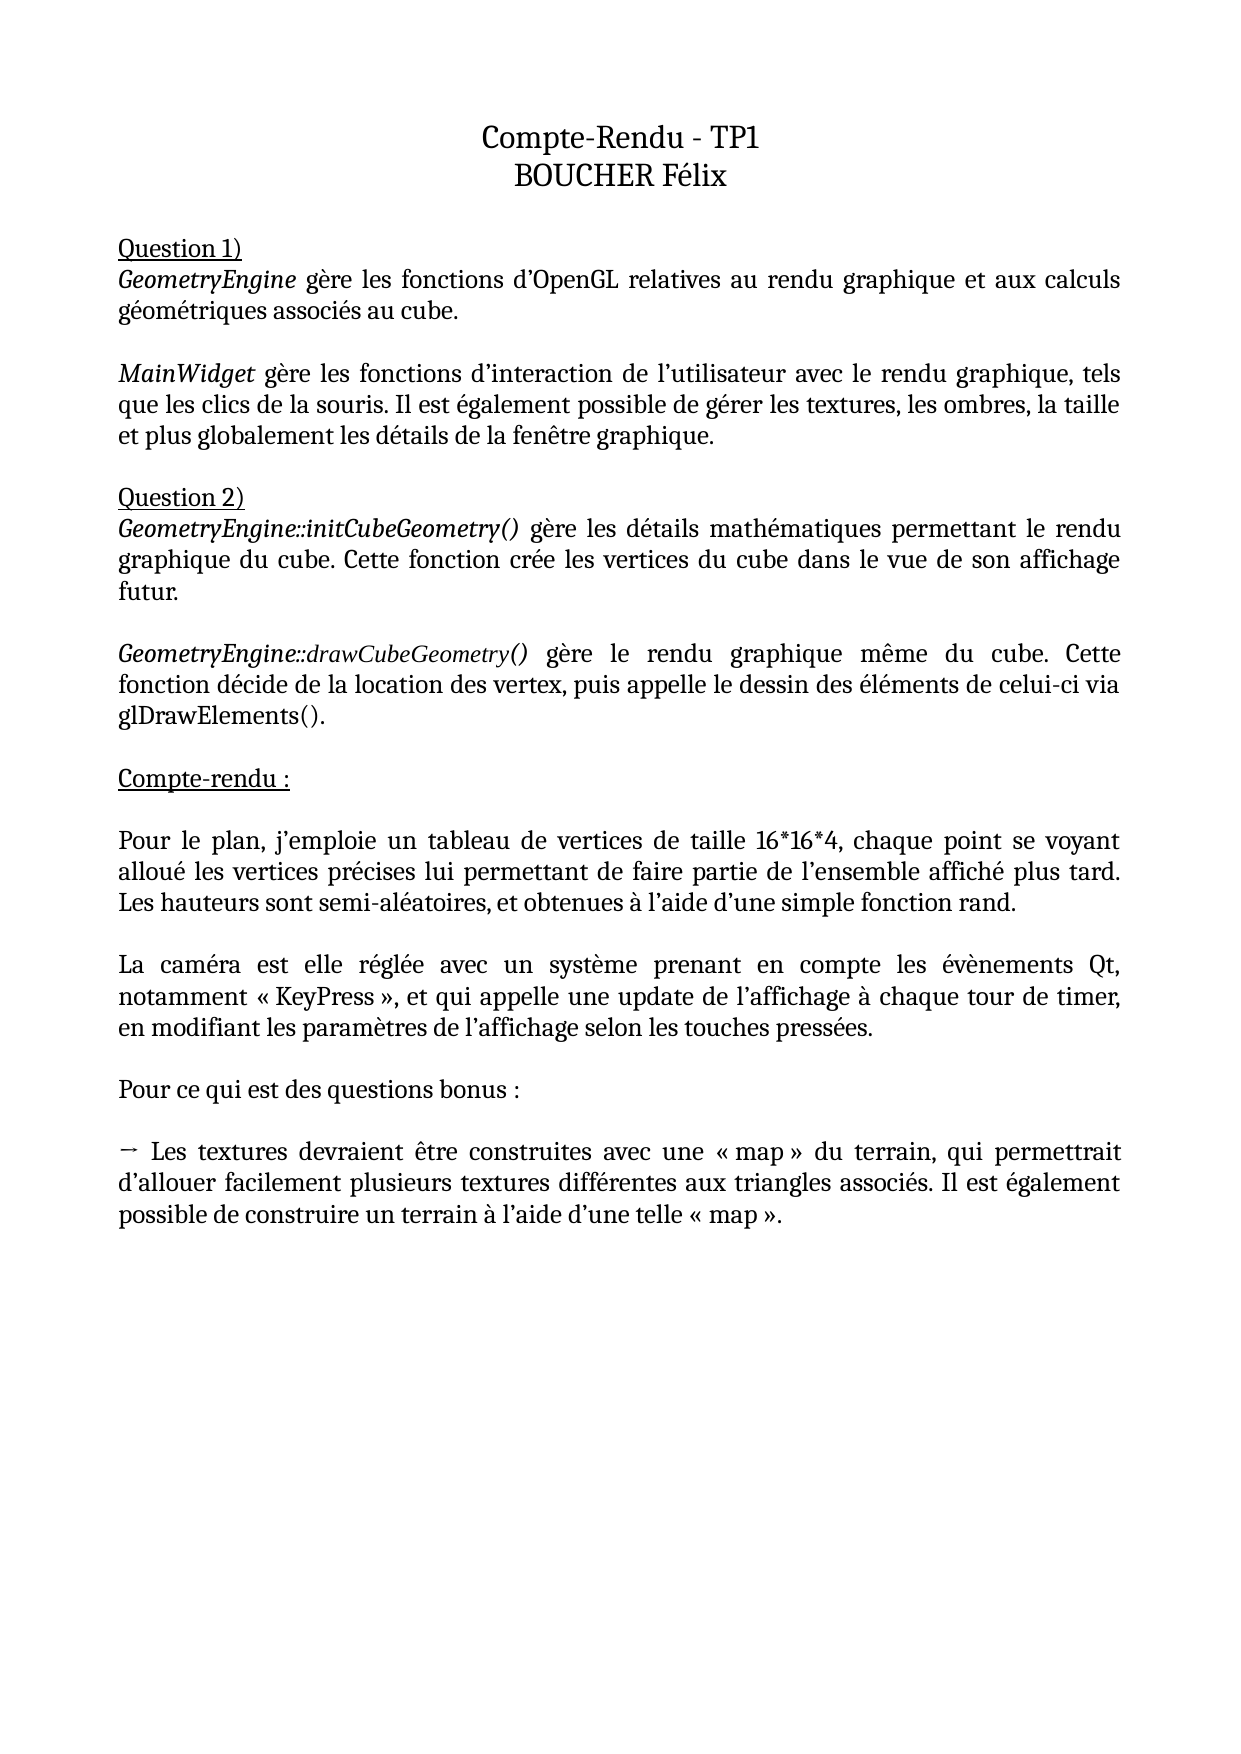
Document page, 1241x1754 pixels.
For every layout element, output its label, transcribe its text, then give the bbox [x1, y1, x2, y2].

text GeometryEngine::drawCubeGeometry() gère le rendu graphique même du cube. Cette fonction décide de la location des vertex, puis appelle le dessin des éléments de celui-ci via glDrawElements(). [118, 638, 1122, 731]
text Pour le plan, j’emploie un tableau de vertices de taille 16*16*4, chaque point se voyant alloué les vertices précises lui permettant de faire partie de l’ensemble affiché plus tard. Les hauteurs sont semi-aléatoires, et obtenues à l’aide d’une simple fonction rand. [118, 825, 1122, 918]
text GeometryEngine gère les fonctions d’OpenGL relatives au rendu graphique et aux calculs géométriques associés au cube. [118, 264, 1122, 327]
text → Les textures devraient être construites avec une « map » du terrain, qui permettrait d’allouer facilement plusieurs textures différentes aux triangles associés. Il est également possible de construire un terrain à l’aide d’une telle « map ». [118, 1136, 1122, 1230]
text GeometryEngine::initCubeGeometry() gère les détails mathématiques permettant le rendu graphique du cube. Cette fonction crée les vertices du cube dans le vue de son affichage futur. [118, 513, 1122, 607]
text Compte-rendu : [118, 763, 1122, 794]
text MainWidget gère les fonctions d’interaction de l’utilisateur avec le rendu graphique, tels que les clics de la souris. Il est également possible de gérer les textures, les ombres, la taille et plus globalement les détails de la fenêtre graphique. [118, 358, 1122, 451]
text Compte-Rendu - TP1 [118, 118, 1122, 156]
text La caméra est elle réglée avec un système prenant en compte les évènements Qt, notamment « KeyPress », et qui appelle une update de l’affichage à chaque tour de timer, en modifiant les paramètres de l’affichage selon les touches pressées. [118, 949, 1122, 1043]
text Question 2) [118, 482, 1122, 513]
text Pour ce qui est des questions bonus : [118, 1074, 1122, 1105]
text Question 1) [118, 233, 1122, 264]
text BOUCHER Félix [118, 156, 1122, 195]
